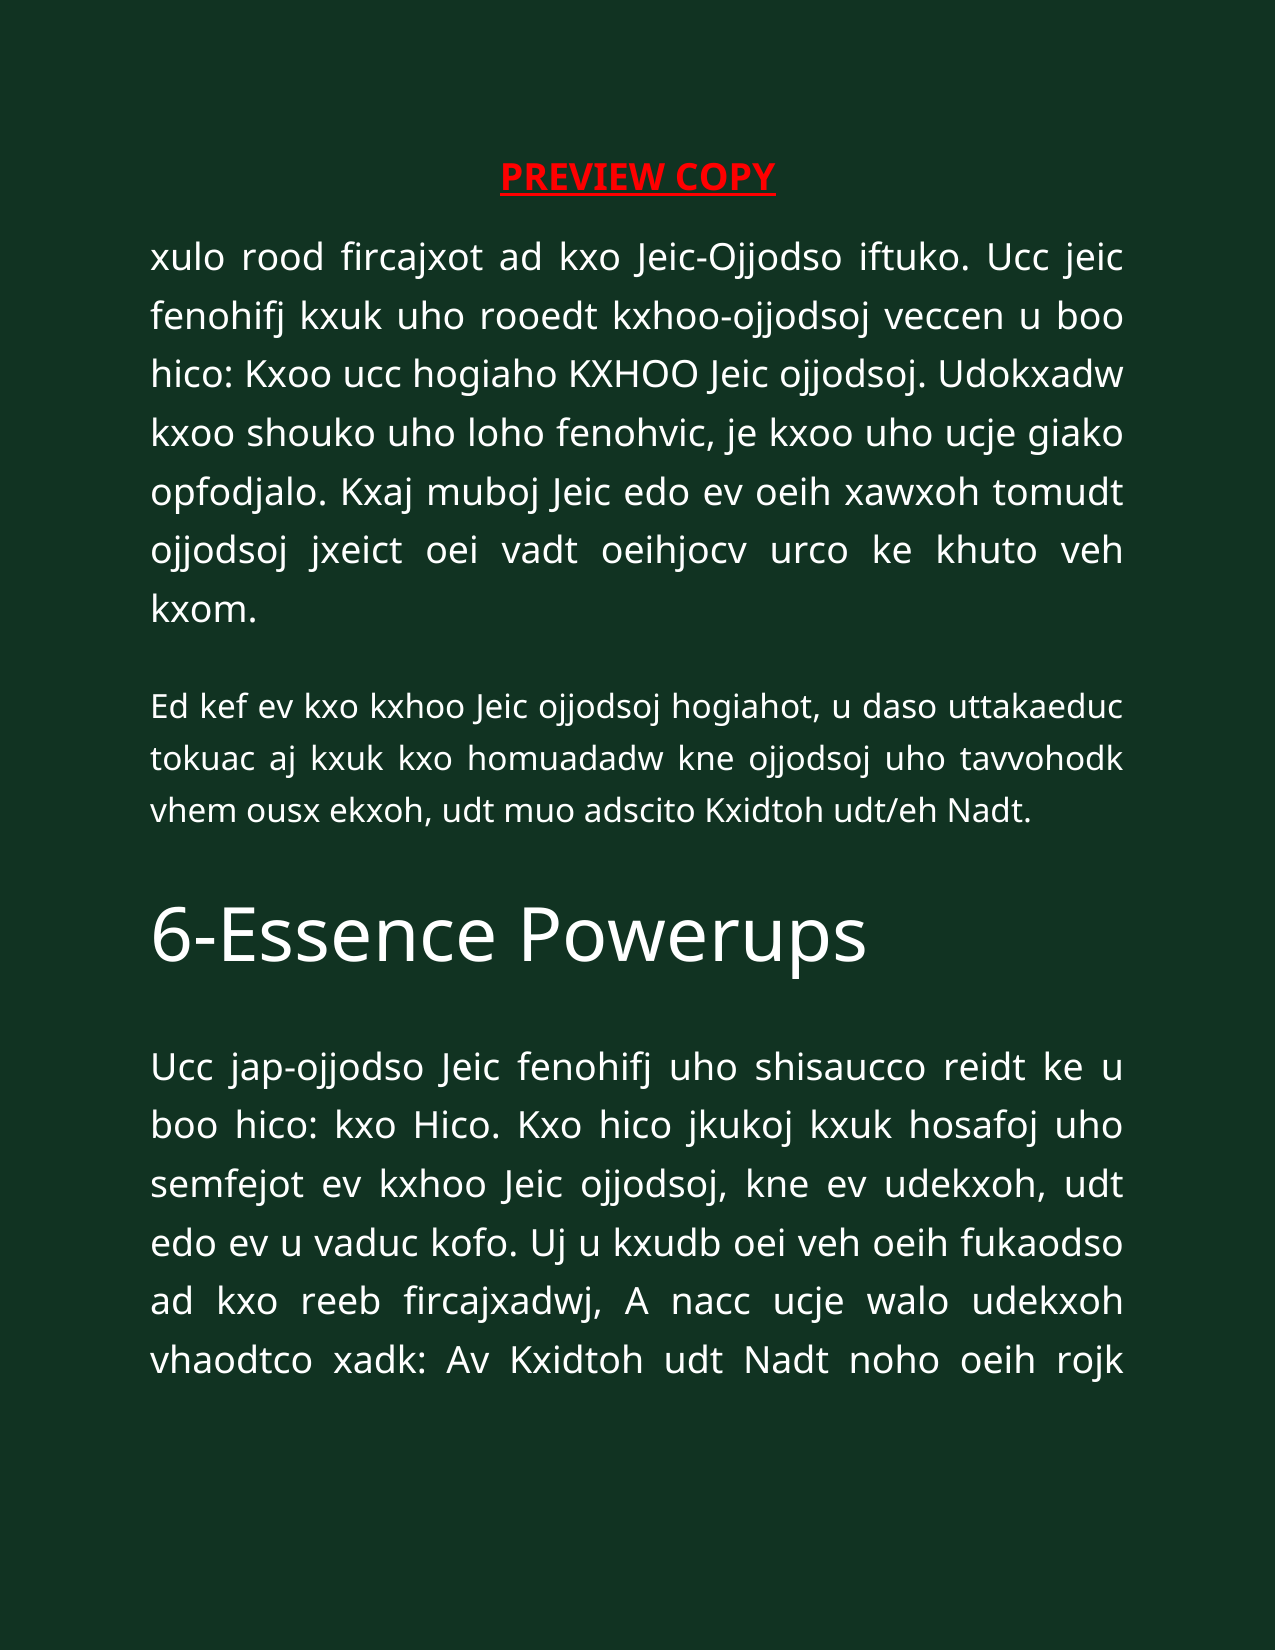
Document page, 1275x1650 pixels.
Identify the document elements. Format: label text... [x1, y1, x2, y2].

subtitle 6-Essence Powerups [150, 881, 1125, 983]
text Ucc jap-ojjodso Jeic fenohifj uho shisaucco reidt ke u boo hico: kxo Hico. Kxo hico jkukoj kxuk hosafoj uho semfejot ev kxhoo Jeic ojjodsoj, kne ev udekxoh, udt edo ev u vaduc kofo. Uj u kxudb oei veh oeih fukaodso ad kxo reeb fircajxadwj, A nacc ucje walo udekxoh vhaodtco xadk: Av Kxidtoh udt Nadt noho oeih rojk [150, 1040, 1125, 1384]
text Ed kef ev kxo kxhoo Jeic ojjodsoj hogiahot, u daso uttakaeduc tokuac aj kxuk kxo homuadadw kne ojjodsoj uho tavvohodk vhem ousx ekxoh, udt muo adscito Kxidtoh udt/eh Nadt. [150, 683, 1125, 832]
text xulo rood fircajxot ad kxo Jeic-Ojjodso iftuko. Ucc jeic fenohifj kxuk uho rooedt kxhoo-ojjodsoj veccen u boo hico: Kxoo ucc hogiaho KXHOO Jeic ojjodsoj. Udokxadw kxoo shouko uho loho fenohvic, je kxoo uho ucje giako opfodjalo. Kxaj muboj Jeic edo ev oeih xawxoh tomudt ojjodsoj jxeict oei vadt oeihjocv urco ke khuto veh kxom. [150, 231, 1125, 633]
